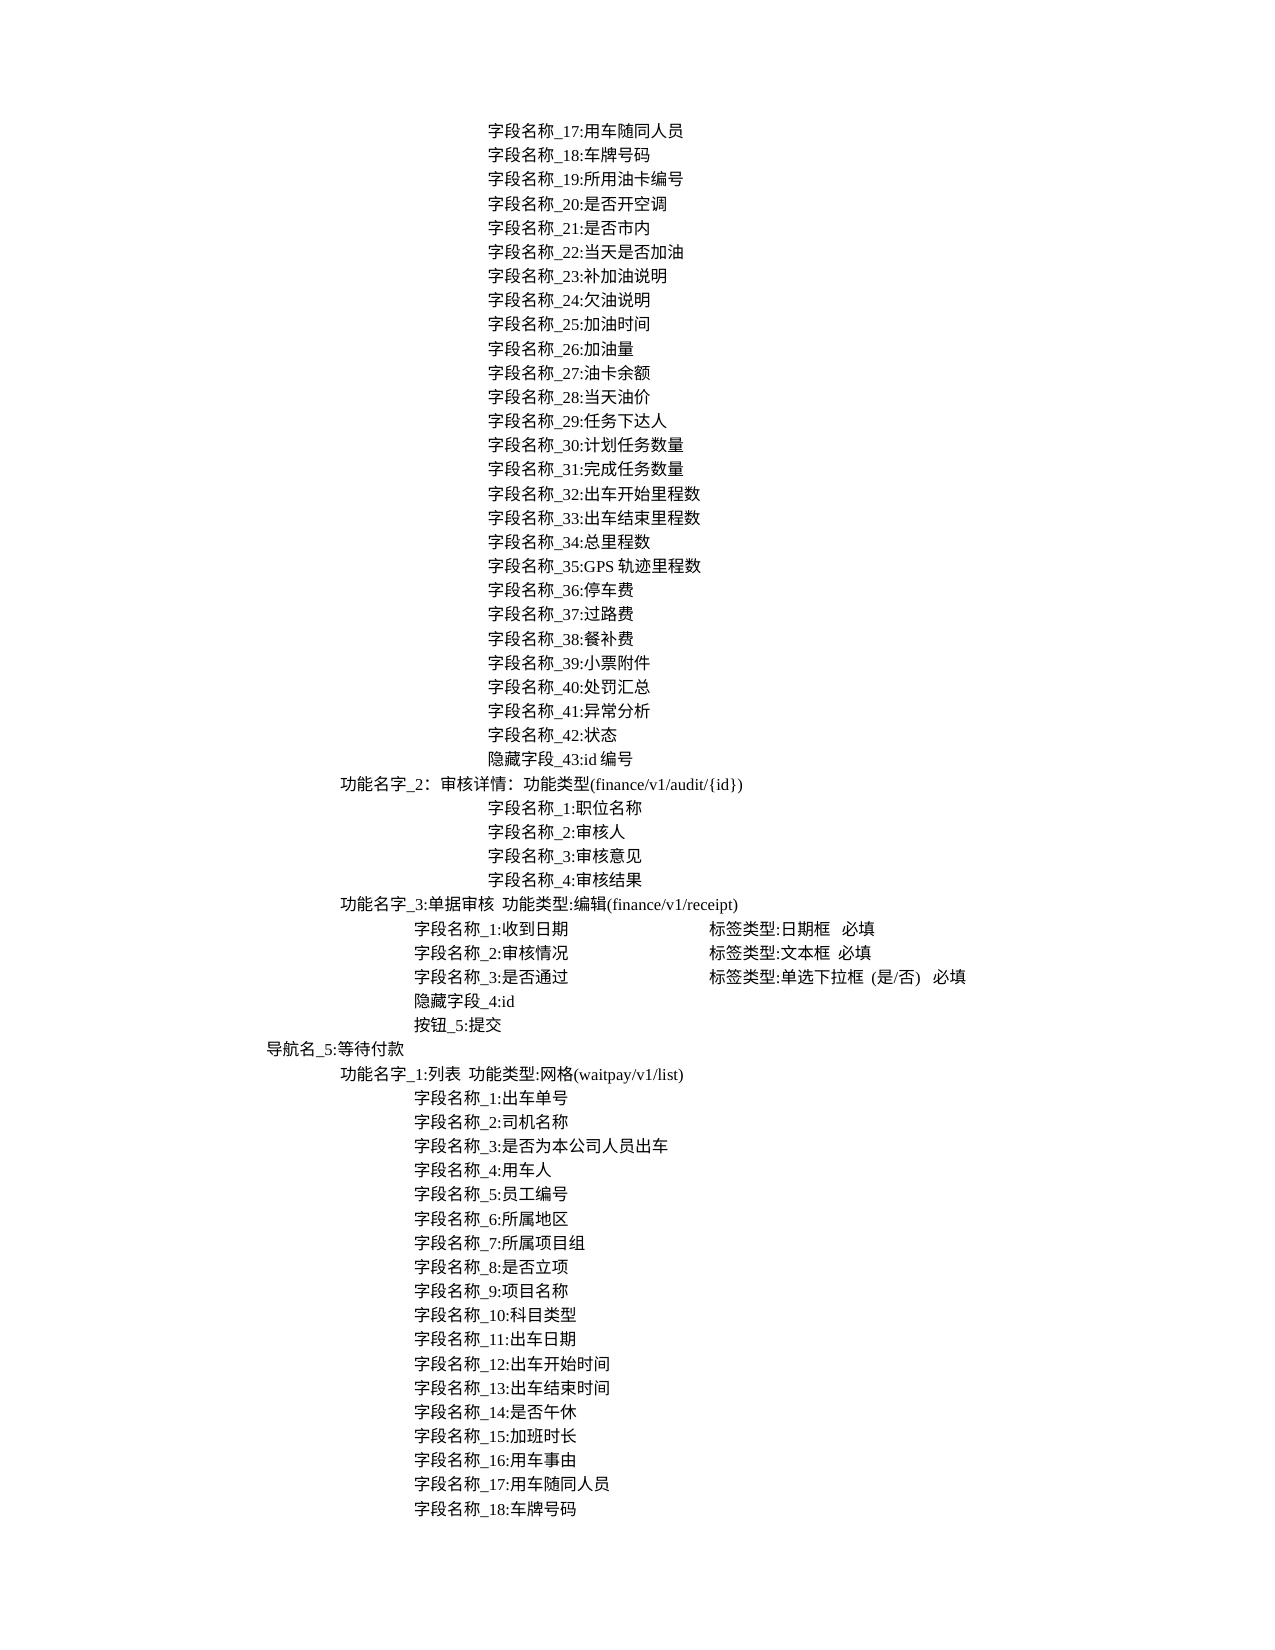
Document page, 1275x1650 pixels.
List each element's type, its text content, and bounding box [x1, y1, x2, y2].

text 字段名称_33:出车结束里程数 [118, 505, 1157, 529]
text 字段名称_14:是否午休 [118, 1399, 1157, 1423]
text 字段名称_18:车牌号码 [118, 1496, 1157, 1520]
text 字段名称_17:用车随同人员 [118, 1471, 1157, 1496]
text 字段名称_16:用车事由 [118, 1447, 1157, 1471]
text 字段名称_30:计划任务数量 [118, 432, 1157, 456]
text 字段名称_37:过路费 [118, 601, 1157, 626]
text 字段名称_38:餐补费 [118, 626, 1157, 650]
text 字段名称_32:出车开始里程数 [118, 481, 1157, 505]
text 字段名称_26:加油量 [118, 336, 1157, 360]
text 字段名称_10:科目类型 [118, 1302, 1157, 1326]
text 字段名称_19:所用油卡编号 [118, 166, 1157, 191]
text 字段名称_23:补加油说明 [118, 263, 1157, 287]
text 功能名字_3:单据审核 功能类型:编辑(finance/v1/receipt) [118, 891, 1157, 916]
text 字段名称_6:所属地区 [118, 1206, 1157, 1230]
text 功能名字_2：审核详情：功能类型(finance/v1/audit/{id}) [118, 771, 1157, 795]
text 字段名称_9:项目名称 [118, 1278, 1157, 1302]
text 字段名称_15:加班时长 [118, 1423, 1157, 1447]
text 隐藏字段_43:id编号 [118, 746, 1157, 771]
text 字段名称_24:欠油说明 [118, 287, 1157, 311]
text 字段名称_1:职位名称 [118, 795, 1157, 819]
text 字段名称_1:收到日期 标签类型:日期框 必填 [118, 916, 1157, 940]
text 字段名称_18:车牌号码 [118, 142, 1157, 166]
text 字段名称_35:GPS轨迹里程数 [118, 553, 1157, 577]
text 字段名称_3:是否通过 标签类型:单选下拉框 (是/否) 必填 [118, 964, 1157, 988]
text 字段名称_2:审核情况 标签类型:文本框 必填 [118, 940, 1157, 964]
text 字段名称_4:用车人 [118, 1157, 1157, 1181]
text 字段名称_25:加油时间 [118, 311, 1157, 336]
text 字段名称_7:所属项目组 [118, 1230, 1157, 1254]
text 字段名称_13:出车结束时间 [118, 1375, 1157, 1399]
text 字段名称_27:油卡余额 [118, 360, 1157, 384]
text 字段名称_39:小票附件 [118, 650, 1157, 674]
text 字段名称_1:出车单号 [118, 1085, 1157, 1109]
text 字段名称_40:处罚汇总 [118, 674, 1157, 698]
text 功能名字_1:列表 功能类型:网格(waitpay/v1/list) [118, 1061, 1157, 1085]
text 字段名称_2:司机名称 [118, 1109, 1157, 1133]
text 字段名称_21:是否市内 [118, 215, 1157, 239]
text 字段名称_3:审核意见 [118, 843, 1157, 867]
text 字段名称_5:员工编号 [118, 1181, 1157, 1206]
text 字段名称_31:完成任务数量 [118, 456, 1157, 481]
text 字段名称_20:是否开空调 [118, 191, 1157, 215]
text 按钮_5:提交 [118, 1012, 1157, 1036]
text 导航名_5:等待付款 [118, 1036, 1157, 1061]
text 字段名称_36:停车费 [118, 577, 1157, 601]
text 字段名称_2:审核人 [118, 819, 1157, 843]
text 字段名称_42:状态 [118, 722, 1157, 746]
text 隐藏字段_4:id [118, 988, 1157, 1012]
text 字段名称_41:异常分析 [118, 698, 1157, 722]
text 字段名称_22:当天是否加油 [118, 239, 1157, 263]
text 字段名称_28:当天油价 [118, 384, 1157, 408]
text 字段名称_29:任务下达人 [118, 408, 1157, 432]
text 字段名称_17:用车随同人员 [118, 118, 1157, 142]
text 字段名称_11:出车日期 [118, 1326, 1157, 1351]
text 字段名称_34:总里程数 [118, 529, 1157, 553]
text 字段名称_8:是否立项 [118, 1254, 1157, 1278]
text 字段名称_3:是否为本公司人员出车 [118, 1133, 1157, 1157]
text 字段名称_4:审核结果 [118, 867, 1157, 891]
text 字段名称_12:出车开始时间 [118, 1351, 1157, 1375]
